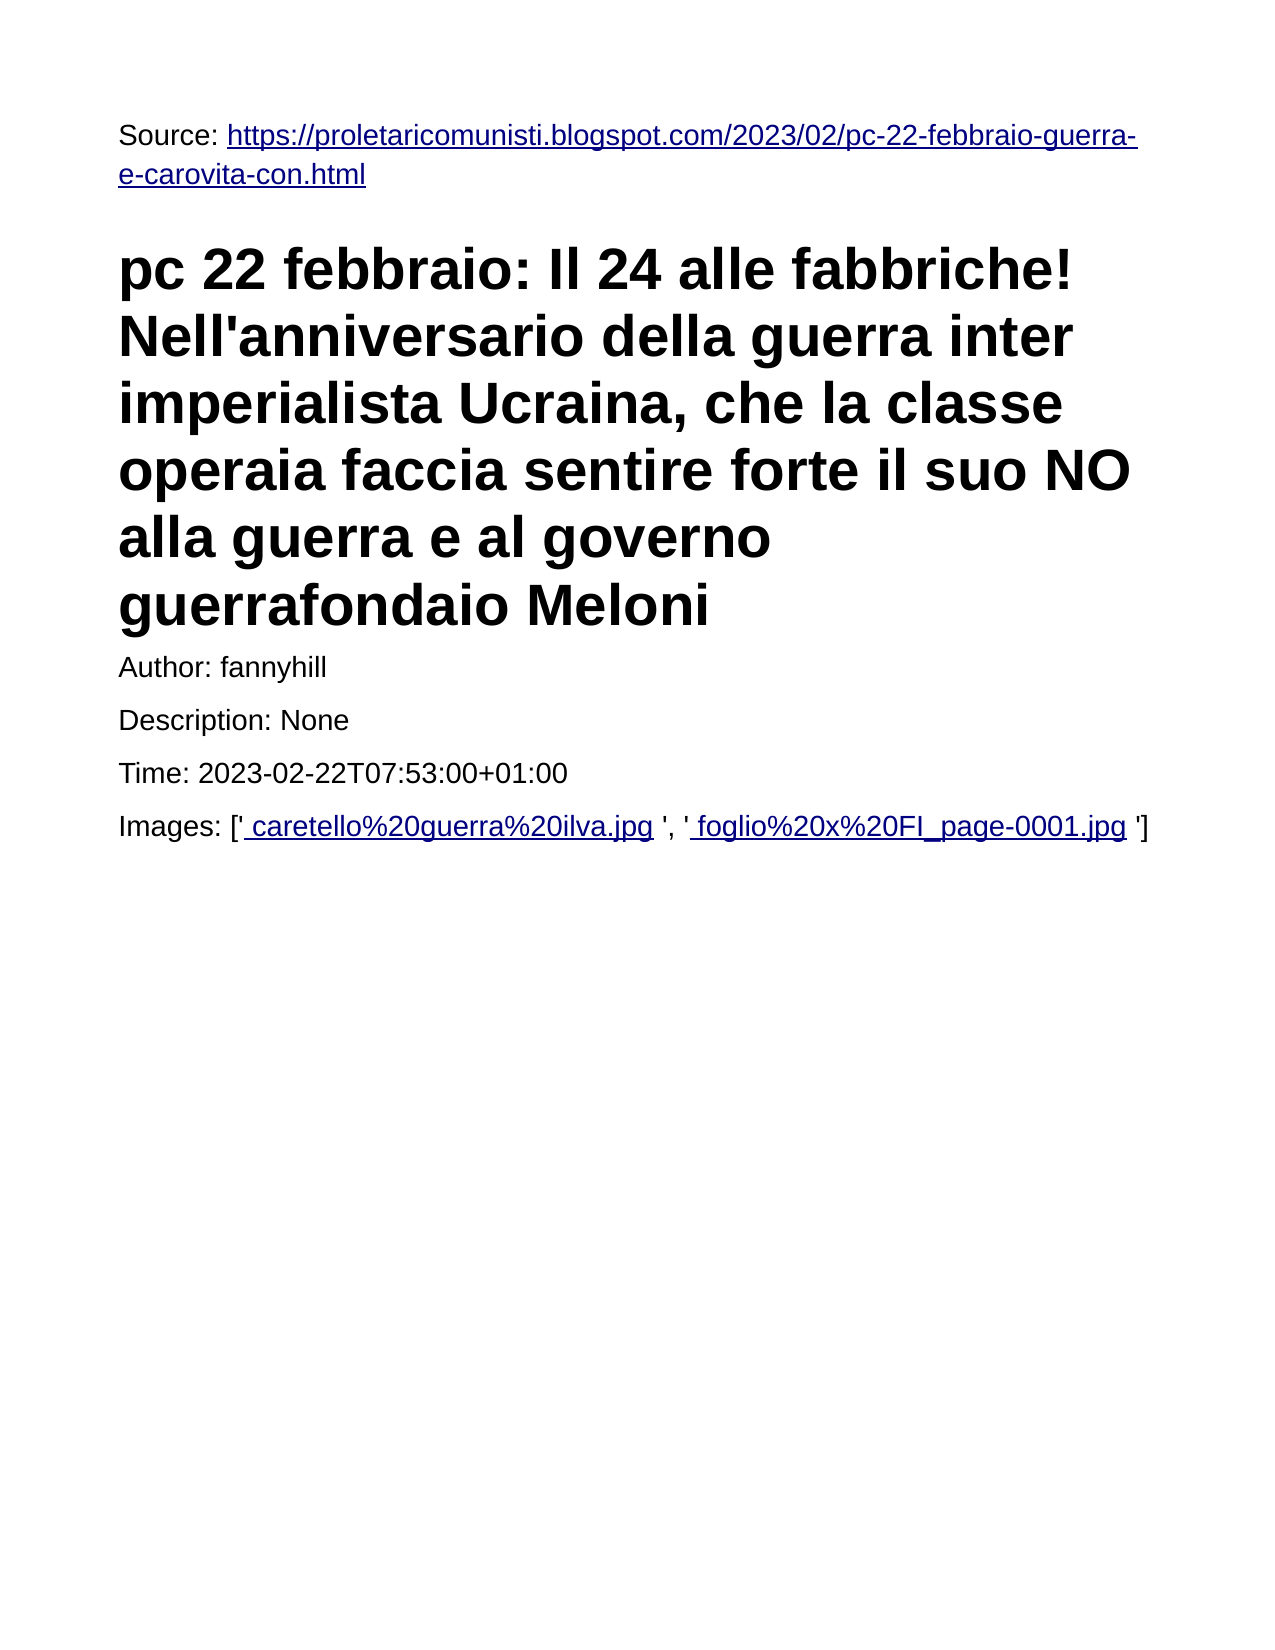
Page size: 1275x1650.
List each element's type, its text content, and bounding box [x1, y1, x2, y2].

text Time: 2023-02-22T07:53:00+01:00 [118, 756, 1157, 789]
subtitle pc 22 febbraio: Il 24 alle fabbriche! Nell'anniversario della guerra inter imperialista Ucraina, che la classe operaia faccia sentire forte il suo NO alla guerra e al governo guerrafondaio Meloni [118, 235, 1157, 637]
text Source: https://proletaricomunisti.blogspot.com/2023/02/pc-22-febbraio-guerra-e-carovita-con.html [118, 118, 1157, 190]
text Images: [' caretello%20guerra%20ilva.jpg ', ' foglio%20x%20FI_page-0001.jpg '] [118, 809, 1157, 843]
text Author: fannyhill [118, 650, 1157, 683]
text Description: None [118, 703, 1157, 736]
